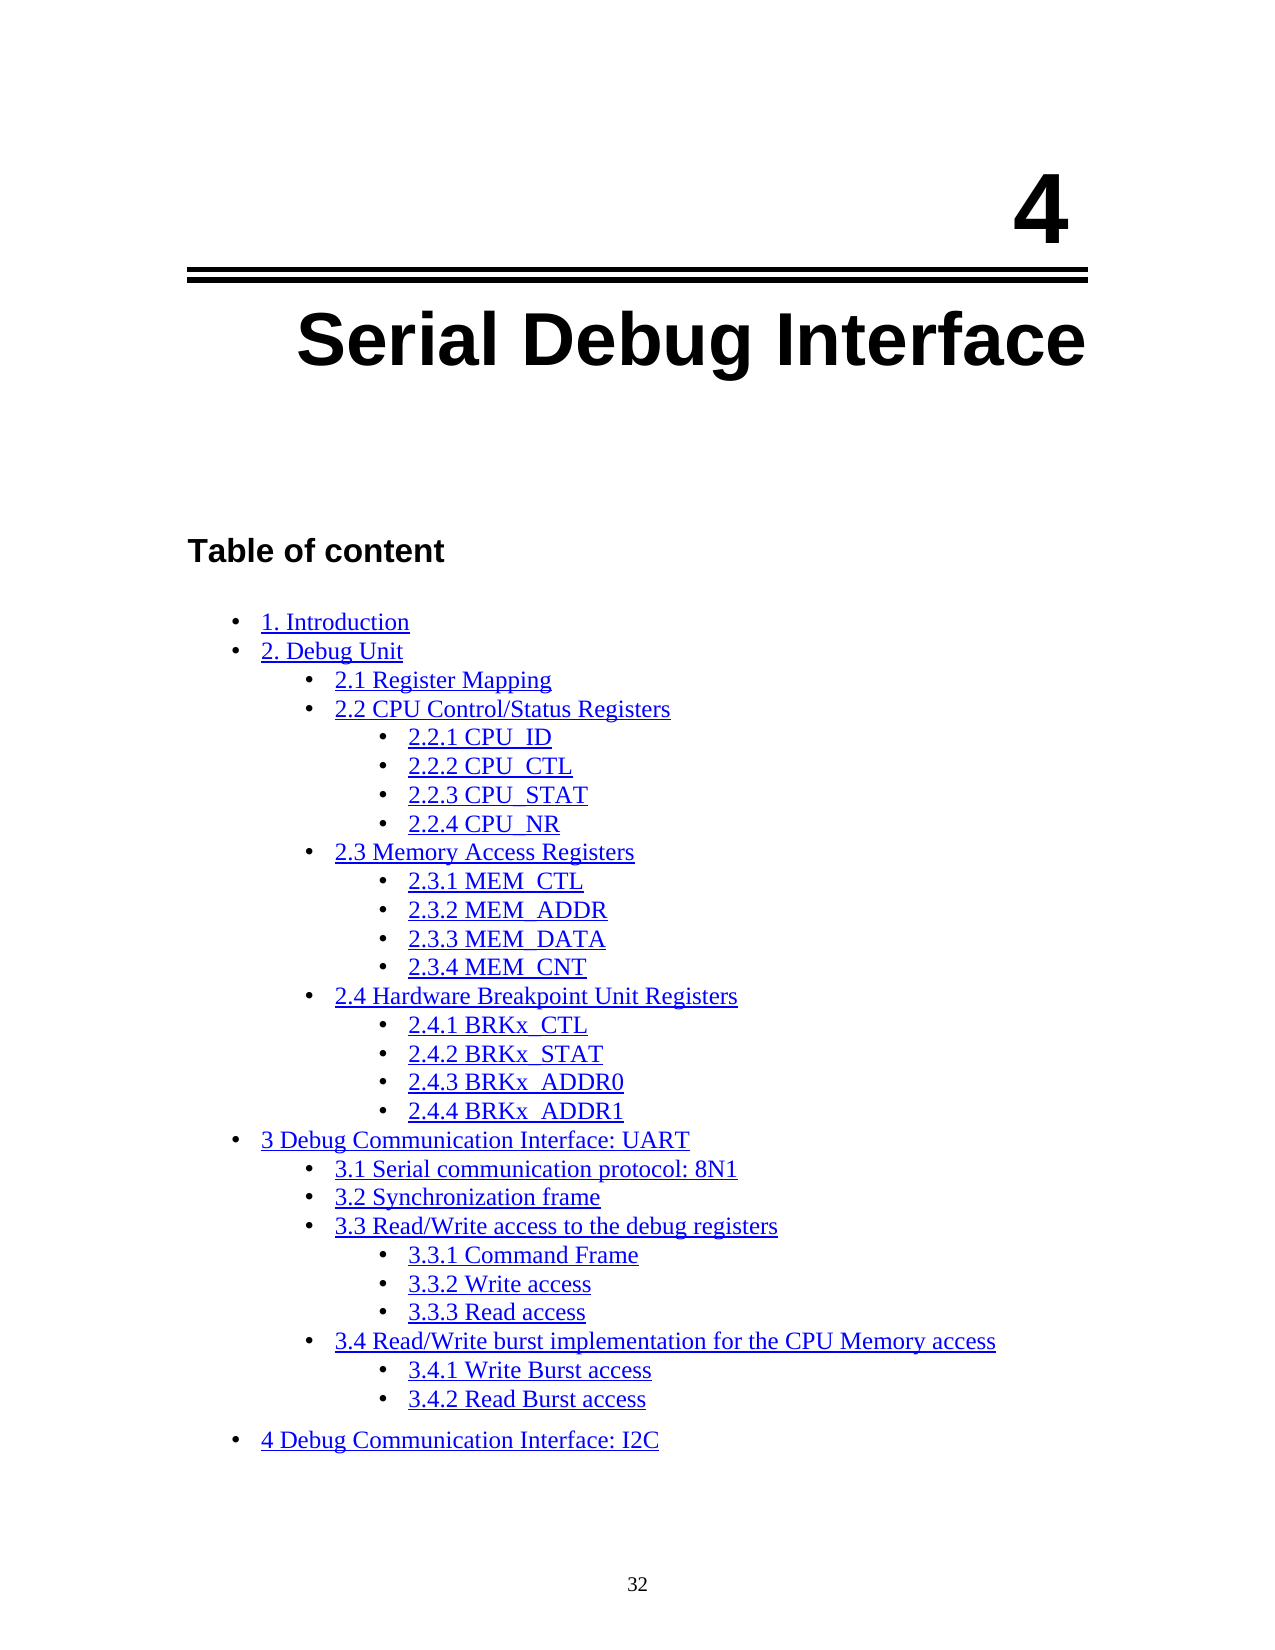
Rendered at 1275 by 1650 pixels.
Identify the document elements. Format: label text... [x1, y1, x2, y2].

list 2.4 Hardware Breakpoint Unit Registers [305, 981, 1088, 1010]
list 3.4 Read/Write burst implementation for the CPU Memory access [305, 1326, 1088, 1355]
list 2.4.2 BRKx_STAT [379, 1039, 1088, 1067]
list 2.4.3 BRKx_ADDR0 [379, 1067, 1088, 1096]
list 2.3.4 MEM_CNT [379, 952, 1088, 981]
list 2.1 Register Mapping [305, 665, 1088, 694]
list 3.3 Read/Write access to the debug registers [305, 1211, 1088, 1240]
list 3 Debug Communication Interface: UART [231, 1125, 1088, 1154]
list 2.4.1 BRKx_CTL [379, 1010, 1088, 1039]
list 2.2.4 CPU_NR [379, 809, 1088, 837]
list 3.4.2 Read Burst access [379, 1384, 1088, 1412]
list 2.2.1 CPU_ID [379, 722, 1088, 751]
list 2.2.3 CPU_STAT [379, 780, 1088, 809]
subtitle Serial Debug Interface [187, 295, 1088, 381]
list 3.3.2 Write access [379, 1269, 1088, 1297]
list 2. Debug Unit [231, 636, 1088, 665]
subtitle Table of content [187, 531, 1088, 570]
list 3.3.3 Read access [379, 1297, 1088, 1326]
list 3.2 Synchronization frame [305, 1182, 1088, 1211]
list 3.4.1 Write Burst access [379, 1355, 1088, 1384]
list 2.2 CPU Control/Status Registers [305, 694, 1088, 722]
list 4 Debug Communication Interface: I2C [231, 1425, 1088, 1454]
list 2.3.1 MEM_CTL [379, 866, 1088, 895]
list 2.3.3 MEM_DATA [379, 924, 1088, 952]
list 2.4.4 BRKx_ADDR1 [379, 1096, 1088, 1125]
list 1. Introduction [231, 607, 1088, 636]
list 3.3.1 Command Frame [379, 1240, 1088, 1269]
list 2.3 Memory Access Registers [305, 837, 1088, 866]
list 3.1 Serial communication protocol: 8N1 [305, 1154, 1088, 1182]
list 2.3.2 MEM_ADDR [379, 895, 1088, 924]
list 2.2.2 CPU_CTL [379, 751, 1088, 780]
